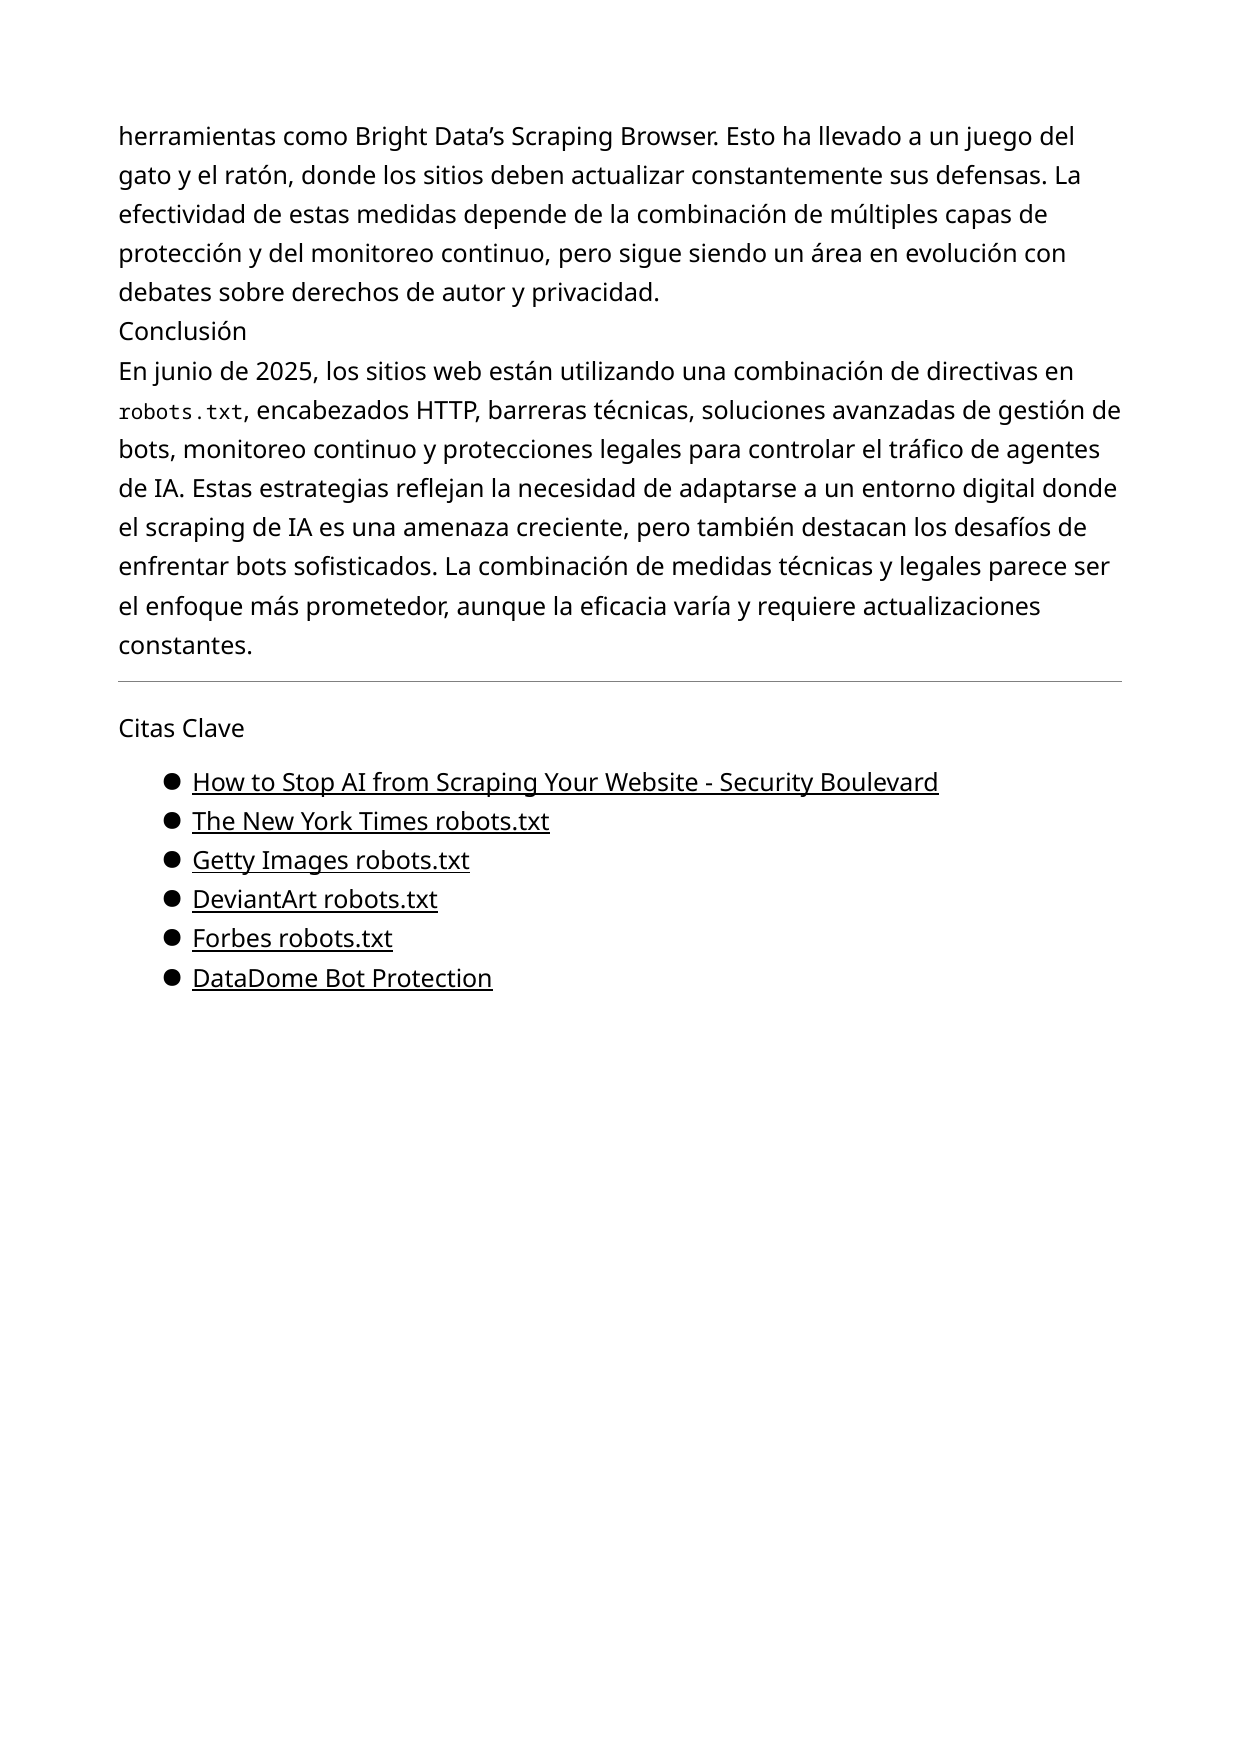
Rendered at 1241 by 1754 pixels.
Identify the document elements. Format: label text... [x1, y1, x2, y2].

list How to Stop AI from Scraping Your Website - Security Boulevard [162, 764, 1122, 798]
list Getty Images robots.txt [162, 843, 1122, 877]
text Conclusión [118, 314, 1122, 348]
list DeviantArt robots.txt [162, 882, 1122, 916]
text Citas Clave [118, 711, 1122, 745]
list DataDome Bot Protection [162, 960, 1122, 994]
list Forbes robots.txt [162, 921, 1122, 955]
text En junio de 2025, los sitios web están utilizando una combinación de directivas en robots.txt, encabezados HTTP, barreras técnicas, soluciones avanzadas de gestión de bots, monitoreo continuo y protecciones legales para controlar el tráfico de agentes de IA. Estas estrategias reflejan la necesidad de adaptarse a un entorno digital donde el scraping de IA es una amenaza creciente, pero también destacan los desafíos de enfrentar bots sofisticados. La combinación de medidas técnicas y legales parece ser el enfoque más prometedor, aunque la eficacia varía y requiere actualizaciones constantes. [118, 353, 1122, 661]
text herramientas como Bright Data’s Scraping Browser. Esto ha llevado a un juego del gato y el ratón, donde los sitios deben actualizar constantemente sus defensas. La efectividad de estas medidas depende de la combinación de múltiples capas de protección y del monitoreo continuo, pero sigue siendo un área en evolución con debates sobre derechos de autor y privacidad. [118, 118, 1122, 309]
list The New York Times robots.txt [162, 804, 1122, 838]
